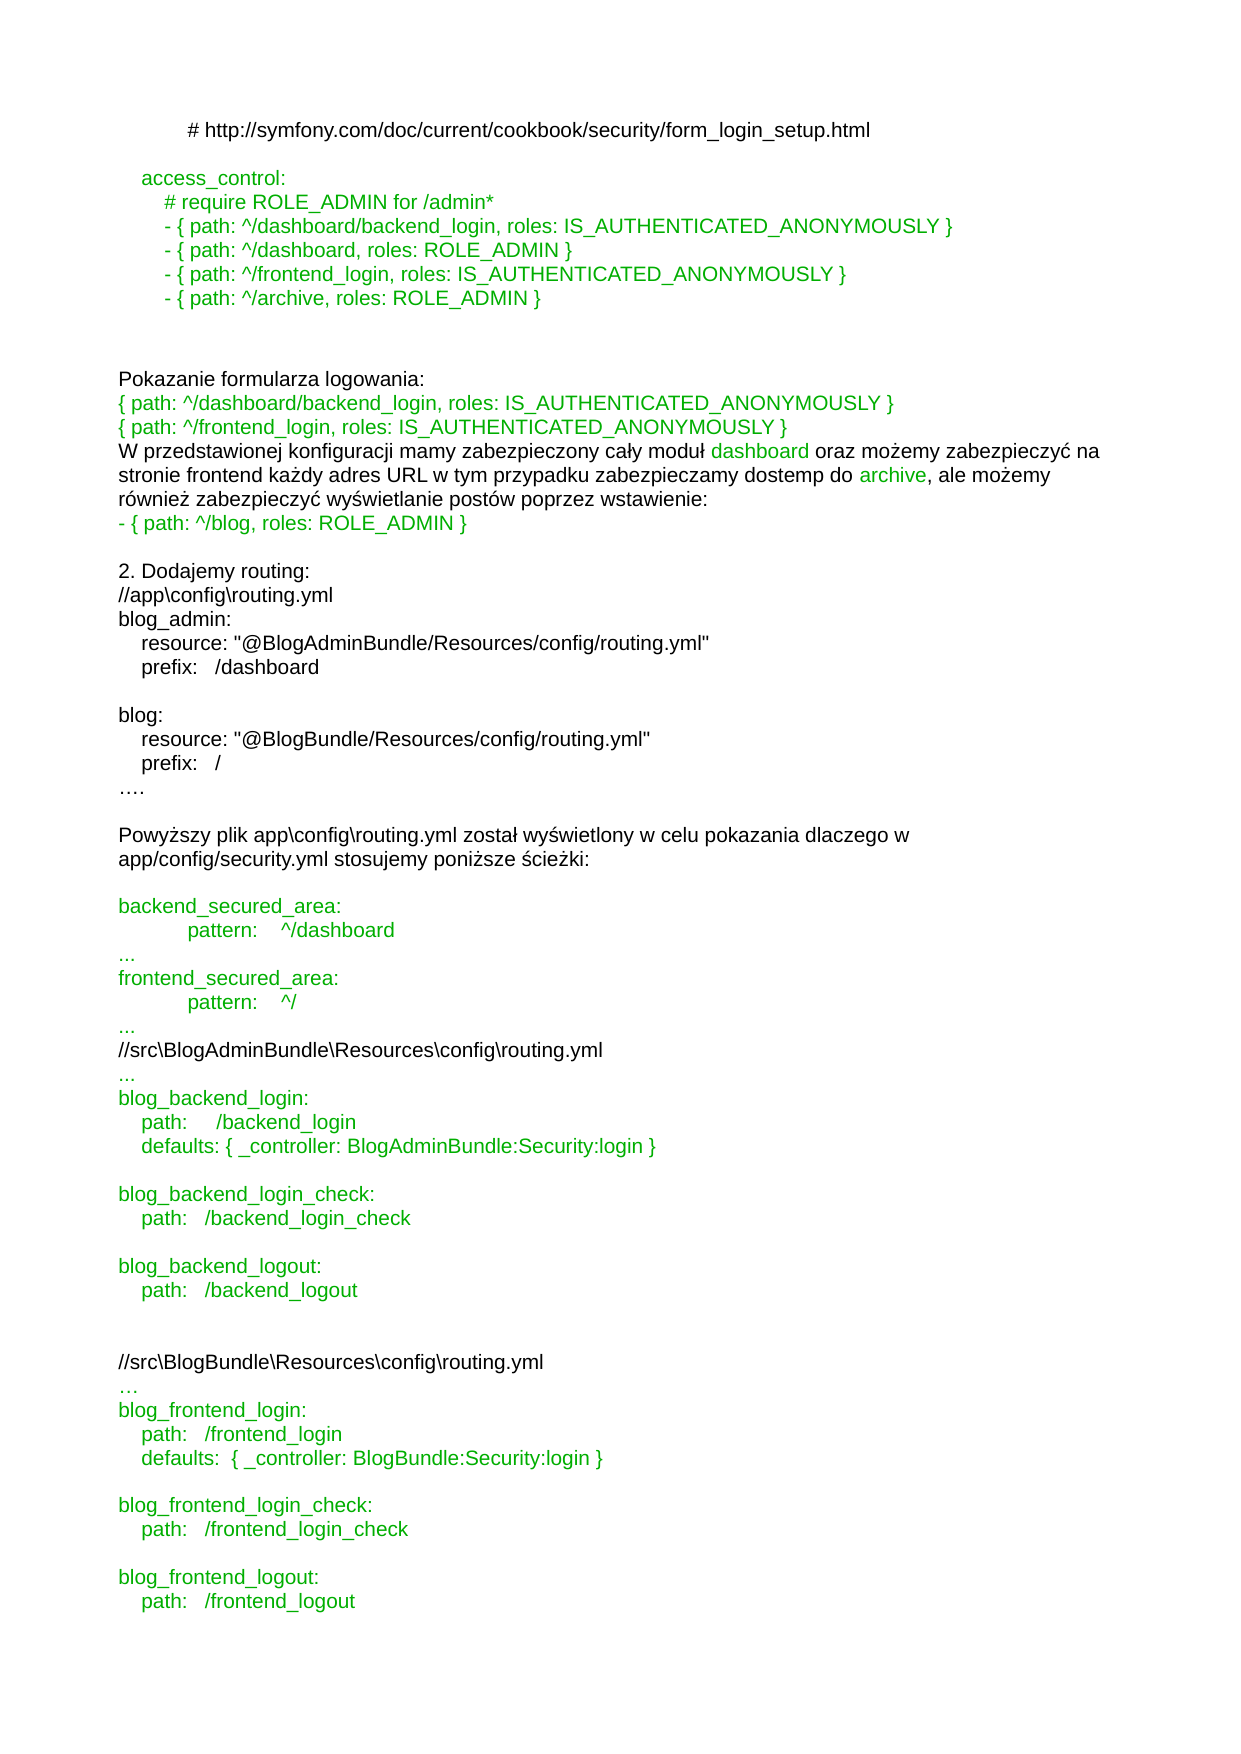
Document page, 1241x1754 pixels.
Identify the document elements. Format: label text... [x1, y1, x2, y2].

text blog_frontend_logout: [118, 1565, 1122, 1589]
text blog: [118, 703, 1122, 727]
text //app\config\routing.yml [118, 583, 1122, 607]
text ... [118, 1014, 1122, 1038]
text resource: "@BlogBundle/Resources/config/routing.yml" [118, 727, 1122, 751]
text path: /frontend_logout [118, 1589, 1122, 1613]
text access_control: [118, 166, 1122, 190]
text { path: ^/frontend_login, roles: IS_AUTHENTICATED_ANONYMOUSLY } [118, 415, 1122, 439]
text blog_frontend_login: [118, 1397, 1122, 1421]
text # http://symfony.com/doc/current/cookbook/security/form_login_setup.html [118, 118, 1122, 142]
text path: /backend_login [118, 1110, 1122, 1134]
text …. [118, 774, 1122, 798]
text ... [118, 1062, 1122, 1086]
text path: /backend_logout [118, 1278, 1122, 1302]
text # require ROLE_ADMIN for /admin* [118, 190, 1122, 214]
text W przedstawionej konfiguracji mamy zabezpieczony cały moduł dashboard oraz możemy zabezpieczyć na stronie frontend każdy adres URL w tym przypadku zabezpieczamy dostemp do archive, ale możemy również zabezpieczyć wyświetlanie postów poprzez wstawienie: [118, 439, 1122, 511]
text blog_backend_login_check: [118, 1182, 1122, 1206]
text //src\BlogAdminBundle\Resources\config\routing.yml [118, 1038, 1122, 1062]
text blog_backend_logout: [118, 1254, 1122, 1278]
text pattern: ^/ [118, 990, 1122, 1014]
text Pokazanie formularza logowania: [118, 367, 1122, 391]
text - { path: ^/frontend_login, roles: IS_AUTHENTICATED_ANONYMOUSLY } [118, 262, 1122, 286]
text ... [118, 942, 1122, 966]
text blog_backend_login: [118, 1086, 1122, 1110]
text pattern: ^/dashboard [118, 918, 1122, 942]
text path: /backend_login_check [118, 1206, 1122, 1230]
text Powyższy plik app\config\routing.yml został wyświetlony w celu pokazania dlaczego w app/config/security.yml stosujemy poniższe ścieżki: [118, 822, 1122, 870]
text //src\BlogBundle\Resources\config\routing.yml [118, 1349, 1122, 1373]
text { path: ^/dashboard/backend_login, roles: IS_AUTHENTICATED_ANONYMOUSLY } [118, 391, 1122, 415]
text - { path: ^/archive, roles: ROLE_ADMIN } [118, 286, 1122, 310]
text blog_frontend_login_check: [118, 1493, 1122, 1517]
text - { path: ^/blog, roles: ROLE_ADMIN } [118, 511, 1122, 535]
text … [118, 1373, 1122, 1397]
text - { path: ^/dashboard/backend_login, roles: IS_AUTHENTICATED_ANONYMOUSLY } [118, 214, 1122, 238]
text prefix: / [118, 751, 1122, 774]
text defaults: { _controller: BlogBundle:Security:login } [118, 1445, 1122, 1469]
text prefix: /dashboard [118, 655, 1122, 679]
text blog_admin: [118, 607, 1122, 631]
text path: /frontend_login [118, 1421, 1122, 1445]
text - { path: ^/dashboard, roles: ROLE_ADMIN } [118, 238, 1122, 262]
text defaults: { _controller: BlogAdminBundle:Security:login } [118, 1134, 1122, 1158]
text path: /frontend_login_check [118, 1517, 1122, 1541]
text backend_secured_area: [118, 894, 1122, 918]
text resource: "@BlogAdminBundle/Resources/config/routing.yml" [118, 631, 1122, 655]
text 2. Dodajemy routing: [118, 559, 1122, 583]
text frontend_secured_area: [118, 966, 1122, 990]
